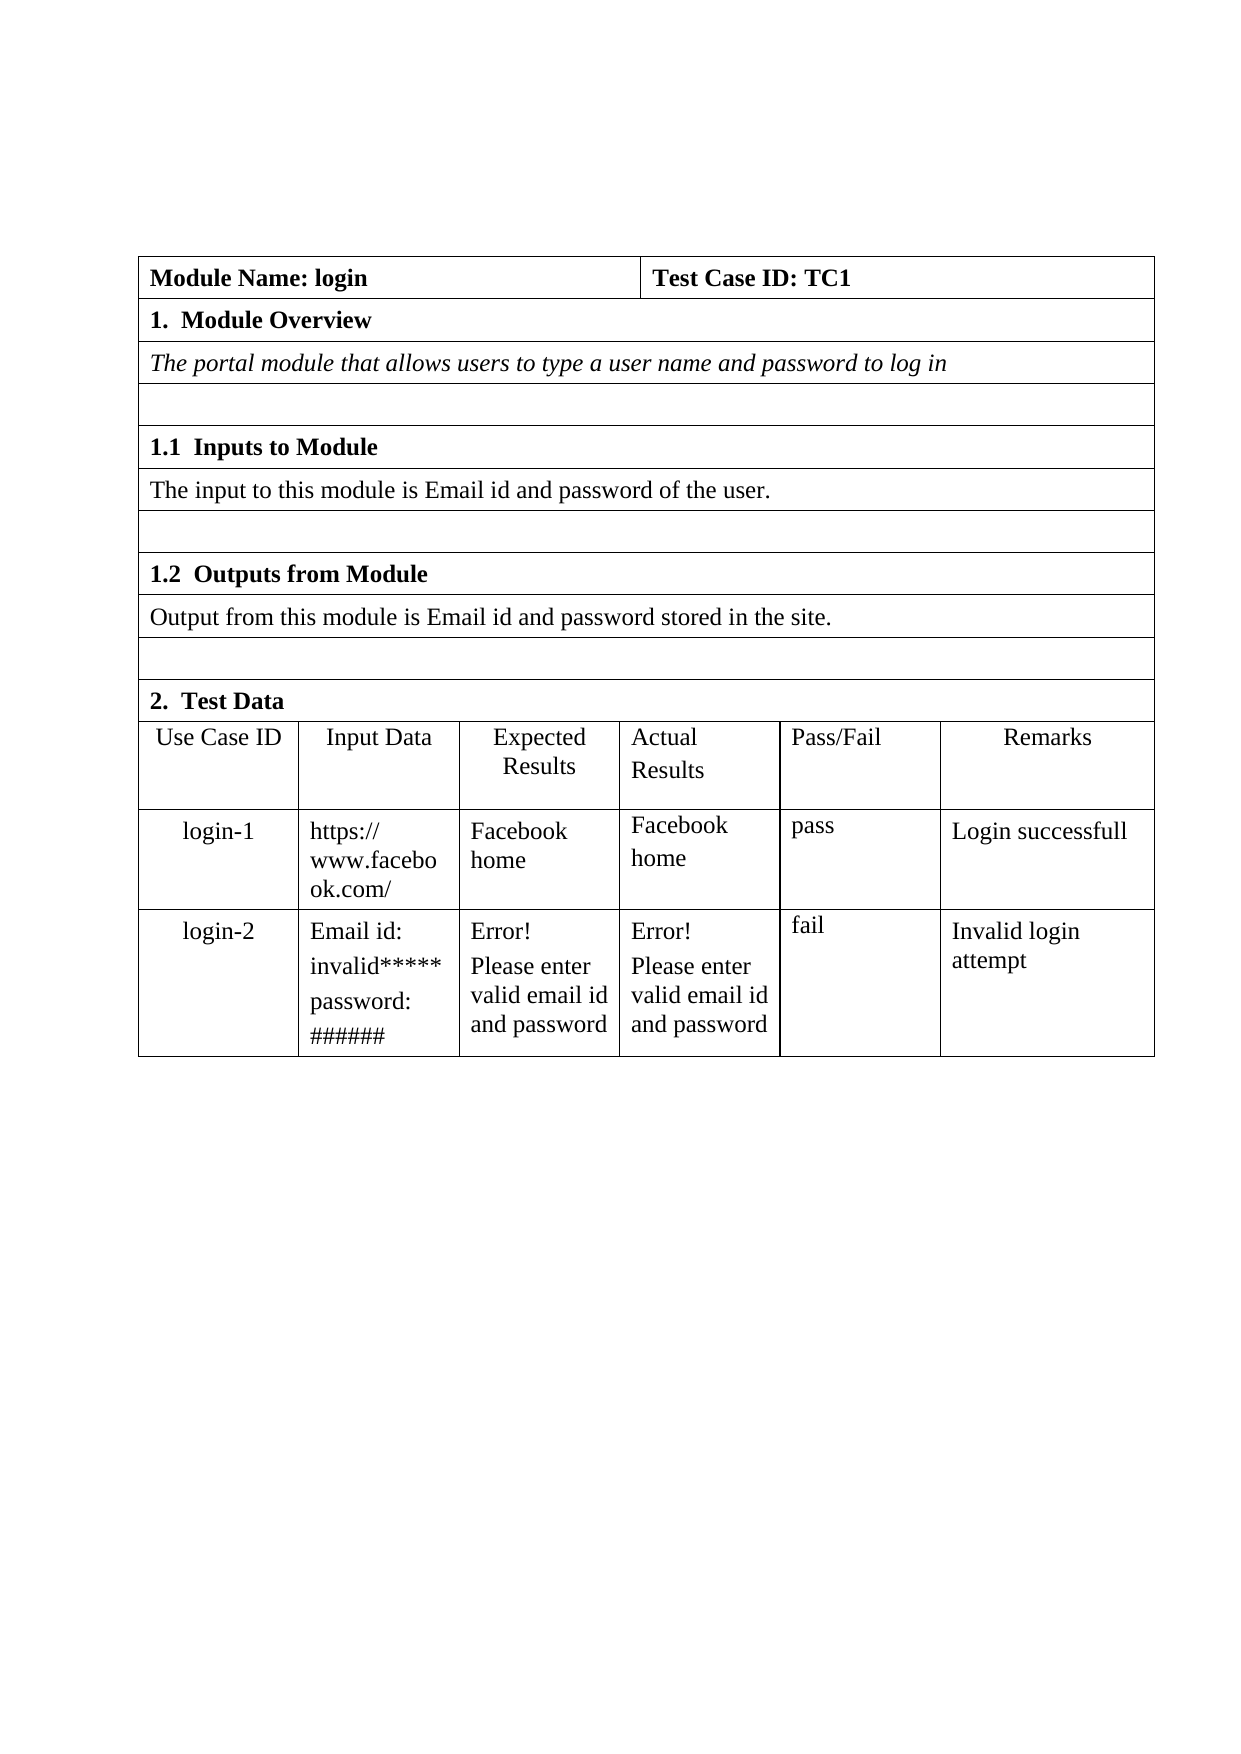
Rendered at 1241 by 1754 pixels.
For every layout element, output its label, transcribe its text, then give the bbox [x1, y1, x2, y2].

table_cell login-2 [139, 910, 298, 1056]
table_cell https://www.facebook.com/ [299, 810, 459, 909]
table_cell Output from this module is Email id and password stored in the site. [139, 595, 1154, 637]
table_cell pass [781, 810, 940, 909]
table_cell [139, 511, 1154, 552]
table_cell Input Data [299, 722, 459, 809]
table_cell Error! Please enter valid email id and password [620, 910, 779, 1056]
table_cell Pass/Fail [781, 722, 940, 809]
table_cell Expected Results [460, 722, 619, 809]
table_cell Email id: invalid***** password: ###### [299, 910, 459, 1056]
table_cell Login successfull [941, 810, 1154, 909]
table_cell 1. Module Overview [139, 299, 1154, 341]
table_cell Error! Please enter valid email id and password [460, 910, 619, 1056]
table_cell 2. Test Data [139, 680, 1154, 721]
table_cell 1.2 Outputs from Module [139, 553, 1154, 594]
table_cell 1.1 Inputs to Module [139, 426, 1154, 467]
table_header Module Name: login [139, 257, 640, 298]
table_cell The input to this module is Email id and password of the user. [139, 469, 1154, 510]
table_cell Facebook home [460, 810, 619, 909]
table_cell Invalid login attempt [941, 910, 1154, 1056]
table_cell Actual Results [620, 722, 779, 809]
table_cell The portal module that allows users to type a user name and password to log in [139, 342, 1154, 383]
table_cell login-1 [139, 810, 298, 909]
table_header Test Case ID: TC1 [641, 257, 1154, 298]
table_cell Use Case ID [139, 722, 298, 809]
table_cell Facebook home [620, 810, 779, 909]
table_cell [139, 384, 1154, 425]
table_cell fail [781, 910, 940, 1056]
table_cell [139, 638, 1154, 679]
table_cell Remarks [941, 722, 1154, 809]
